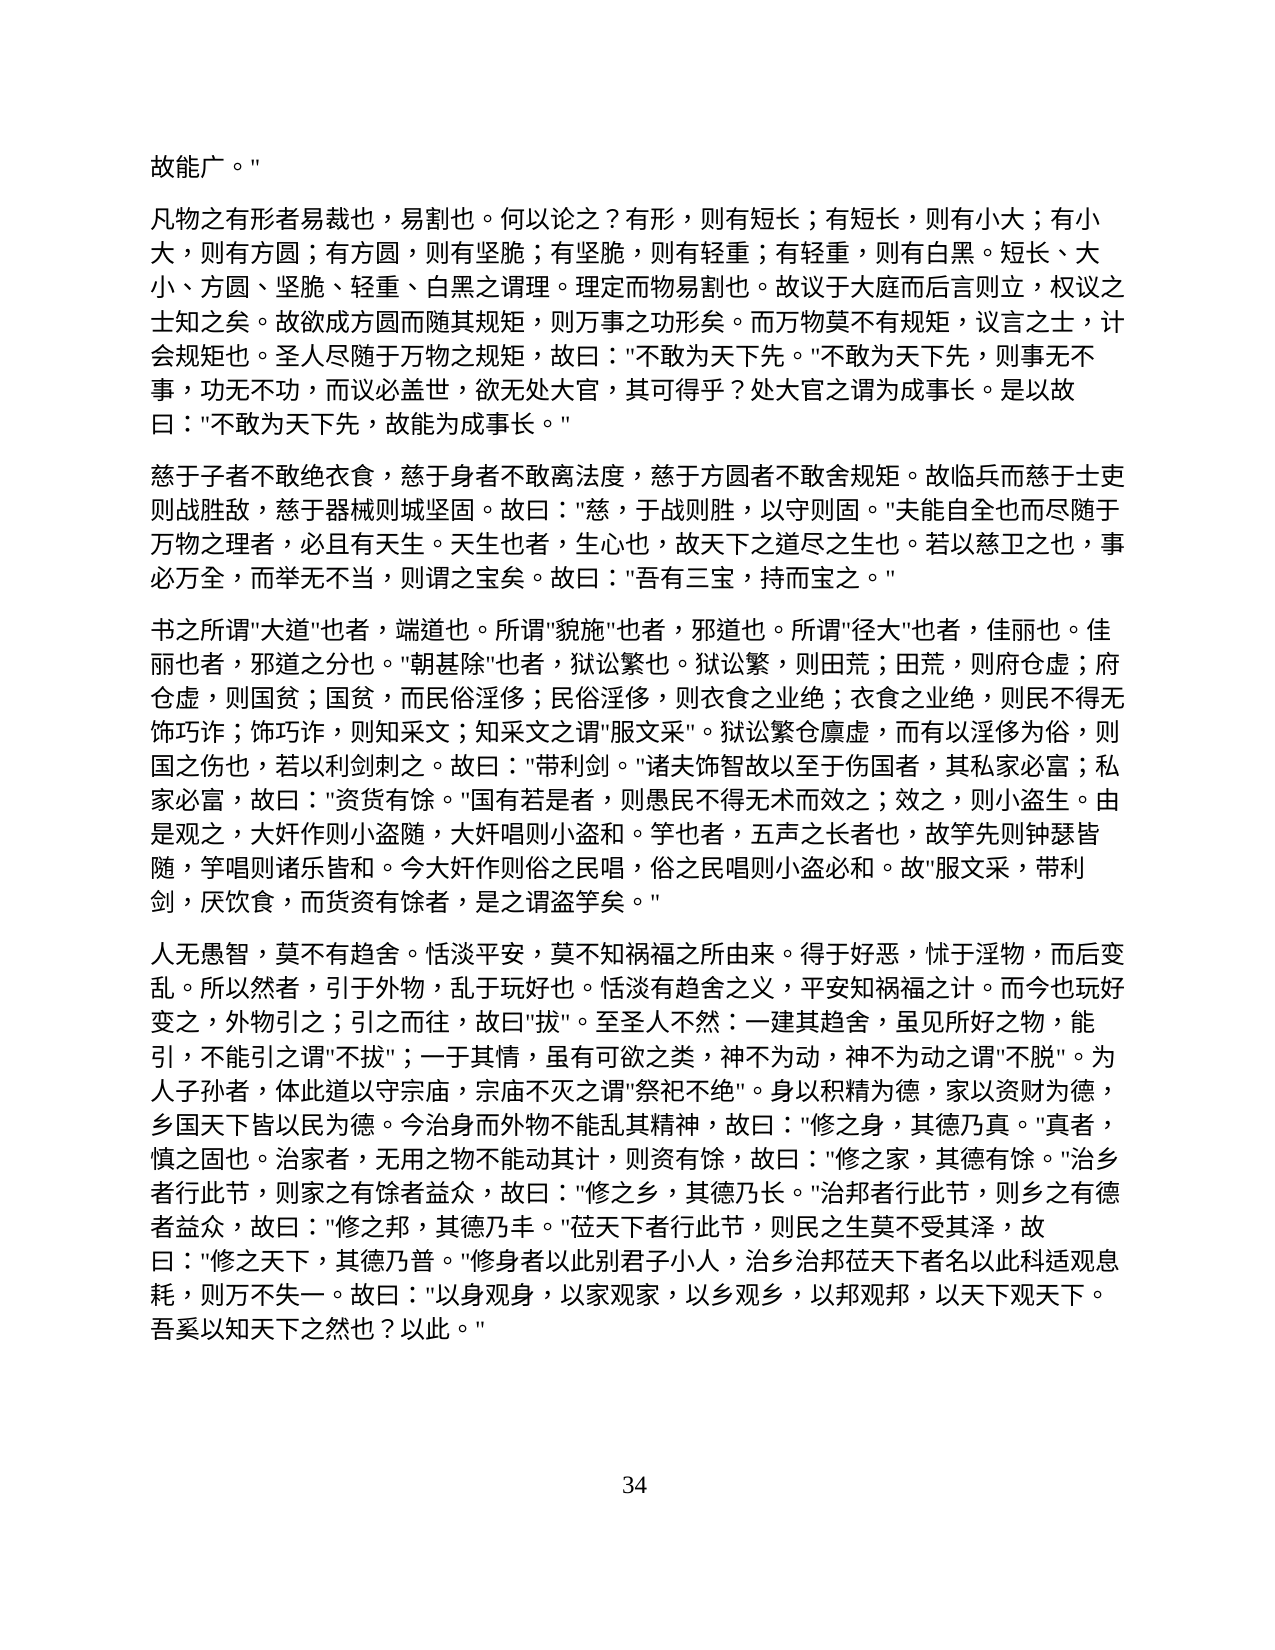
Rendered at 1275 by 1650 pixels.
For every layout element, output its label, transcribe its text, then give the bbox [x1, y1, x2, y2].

text 凡物之有形者易裁也，易割也。何以论之？有形，则有短长；有短长，则有小大；有小大，则有方圆；有方圆，则有坚脆；有坚脆，则有轻重；有轻重，则有白黑。短长、大小、方圆、坚脆、轻重、白黑之谓理。理定而物易割也。故议于大庭而后言则立，权议之士知之矣。故欲成方圆而随其规矩，则万事之功形矣。而万物莫不有规矩，议言之士，计会规矩也。圣人尽随于万物之规矩，故曰："不敢为天下先。"不敢为天下先，则事无不事，功无不功，而议必盖世，欲无处大官，其可得乎？处大官之谓为成事长。是以故曰："不敢为天下先，故能为成事长。" [150, 202, 1125, 440]
text 慈于子者不敢绝衣食，慈于身者不敢离法度，慈于方圆者不敢舍规矩。故临兵而慈于士吏则战胜敌，慈于器械则城坚固。故曰："慈，于战则胜，以守则固。"夫能自全也而尽随于万物之理者，必且有天生。天生也者，生心也，故天下之道尽之生也。若以慈卫之也，事必万全，而举无不当，则谓之宝矣。故曰："吾有三宝，持而宝之。" [150, 458, 1125, 594]
text 书之所谓"大道"也者，端道也。所谓"貌施"也者，邪道也。所谓"径大"也者，佳丽也。佳丽也者，邪道之分也。"朝甚除"也者，狱讼繁也。狱讼繁，则田荒；田荒，则府仓虚；府仓虚，则国贫；国贫，而民俗淫侈；民俗淫侈，则衣食之业绝；衣食之业绝，则民不得无饰巧诈；饰巧诈，则知采文；知采文之谓"服文采"。狱讼繁仓廪虚，而有以淫侈为俗，则国之伤也，若以利剑刺之。故曰："带利剑。"诸夫饰智故以至于伤国者，其私家必富；私家必富，故曰："资货有馀。"国有若是者，则愚民不得无术而效之；效之，则小盗生。由是观之，大奸作则小盗随，大奸唱则小盗和。竽也者，五声之长者也，故竽先则钟瑟皆随，竽唱则诸乐皆和。今大奸作则俗之民唱，俗之民唱则小盗必和。故"服文采，带利剑，厌饮食，而货资有馀者，是之谓盗竽矣。" [150, 612, 1125, 919]
text 故能广。" [150, 150, 1125, 184]
text 人无愚智，莫不有趋舍。恬淡平安，莫不知祸福之所由来。得于好恶，怵于淫物，而后变乱。所以然者，引于外物，乱于玩好也。恬淡有趋舍之义，平安知祸福之计。而今也玩好变之，外物引之；引之而往，故曰"拔"。至圣人不然：一建其趋舍，虽见所好之物，能引，不能引之谓"不拔"；一于其情，虽有可欲之类，神不为动，神不为动之谓"不脱"。为人子孙者，体此道以守宗庙，宗庙不灭之谓"祭祀不绝"。身以积精为德，家以资财为德，乡国天下皆以民为德。今治身而外物不能乱其精神，故曰："修之身，其德乃真。"真者，慎之固也。治家者，无用之物不能动其计，则资有馀，故曰："修之家，其德有馀。"治乡者行此节，则家之有馀者益众，故曰："修之乡，其德乃长。"治邦者行此节，则乡之有德者益众，故曰："修之邦，其德乃丰。"莅天下者行此节，则民之生莫不受其泽，故曰："修之天下，其德乃普。"修身者以此别君子小人，治乡治邦莅天下者名以此科适观息耗，则万不失一。故曰："以身观身，以家观家，以乡观乡，以邦观邦，以天下观天下。吾奚以知天下之然也？以此。" [150, 937, 1125, 1346]
